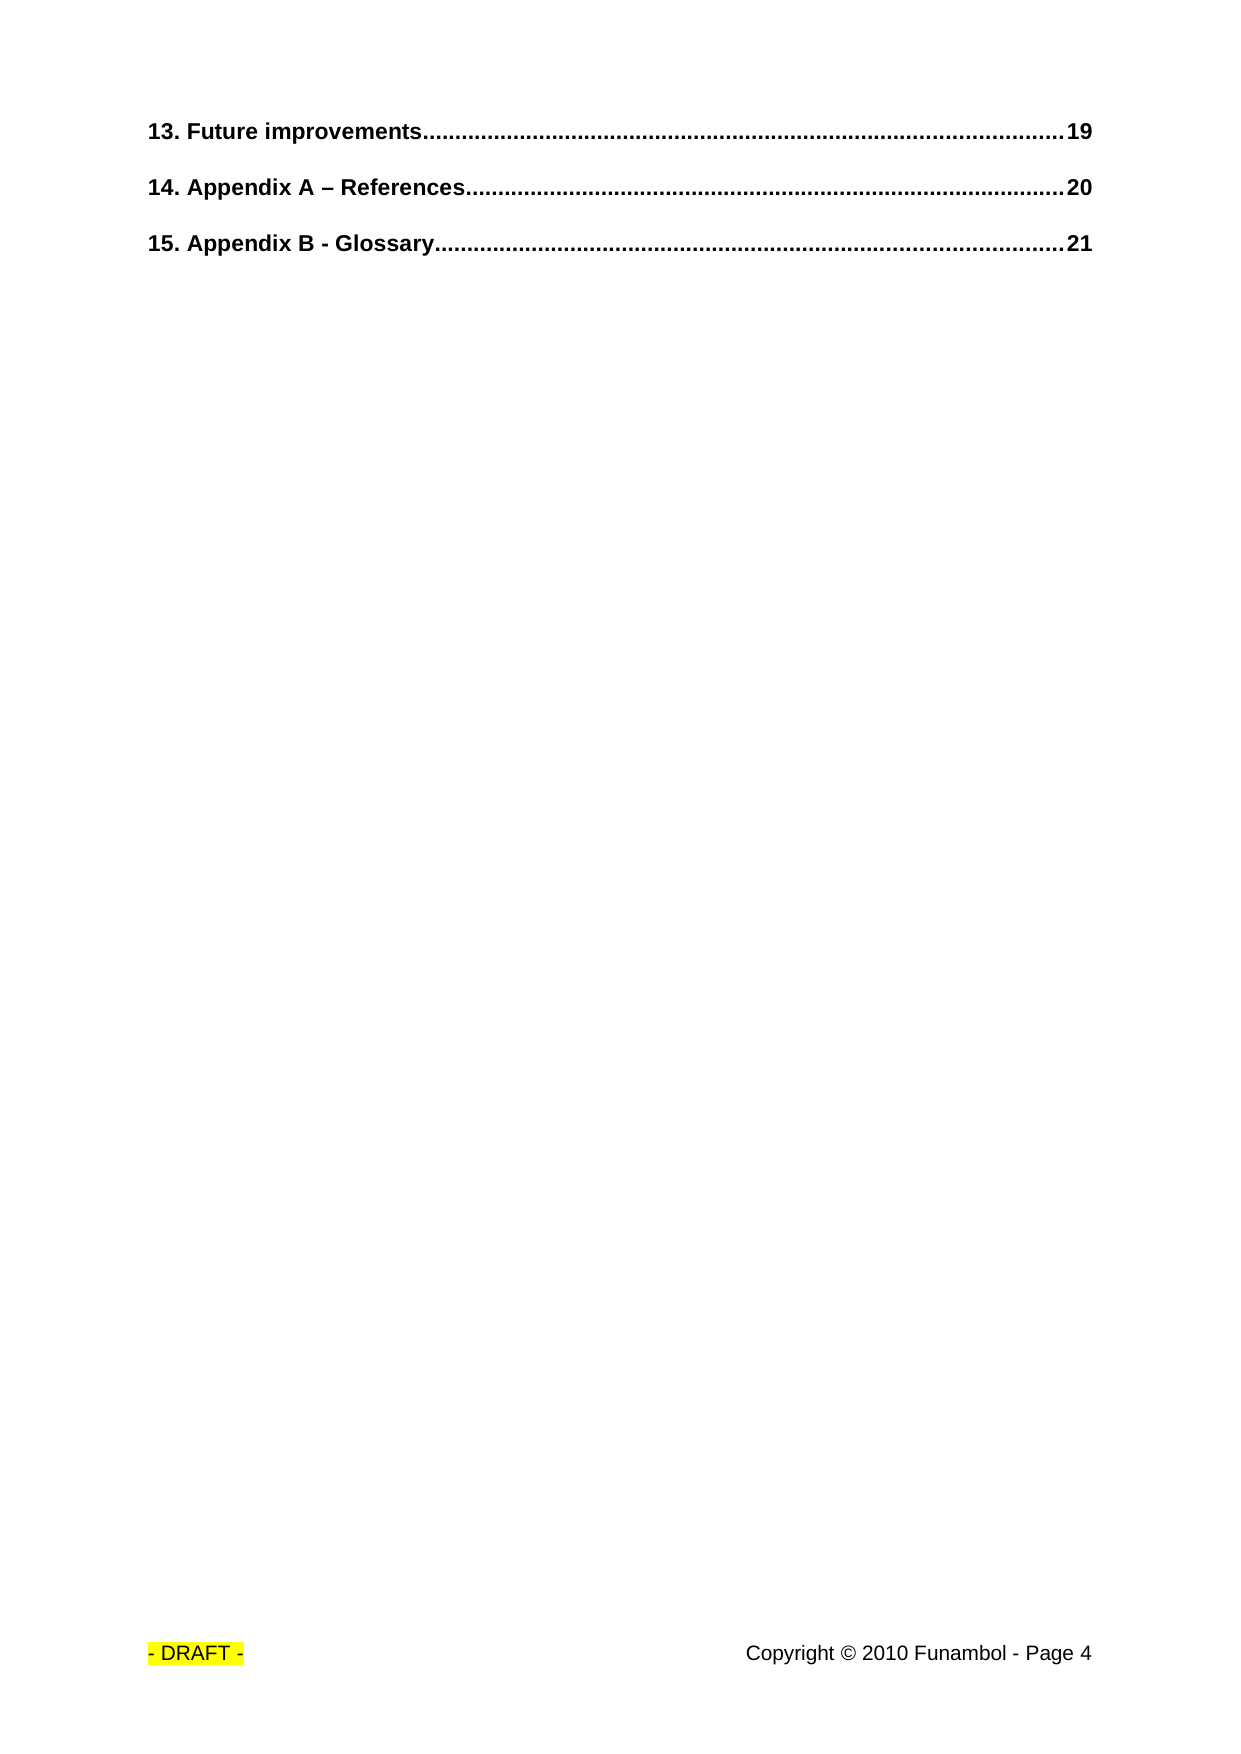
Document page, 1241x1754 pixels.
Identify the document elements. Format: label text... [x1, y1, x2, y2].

text 14. Appendix A – References 20 [148, 174, 1093, 200]
text 13. Future improvements 19 [148, 118, 1093, 144]
text 15. Appendix B - Glossary 21 [148, 230, 1093, 256]
